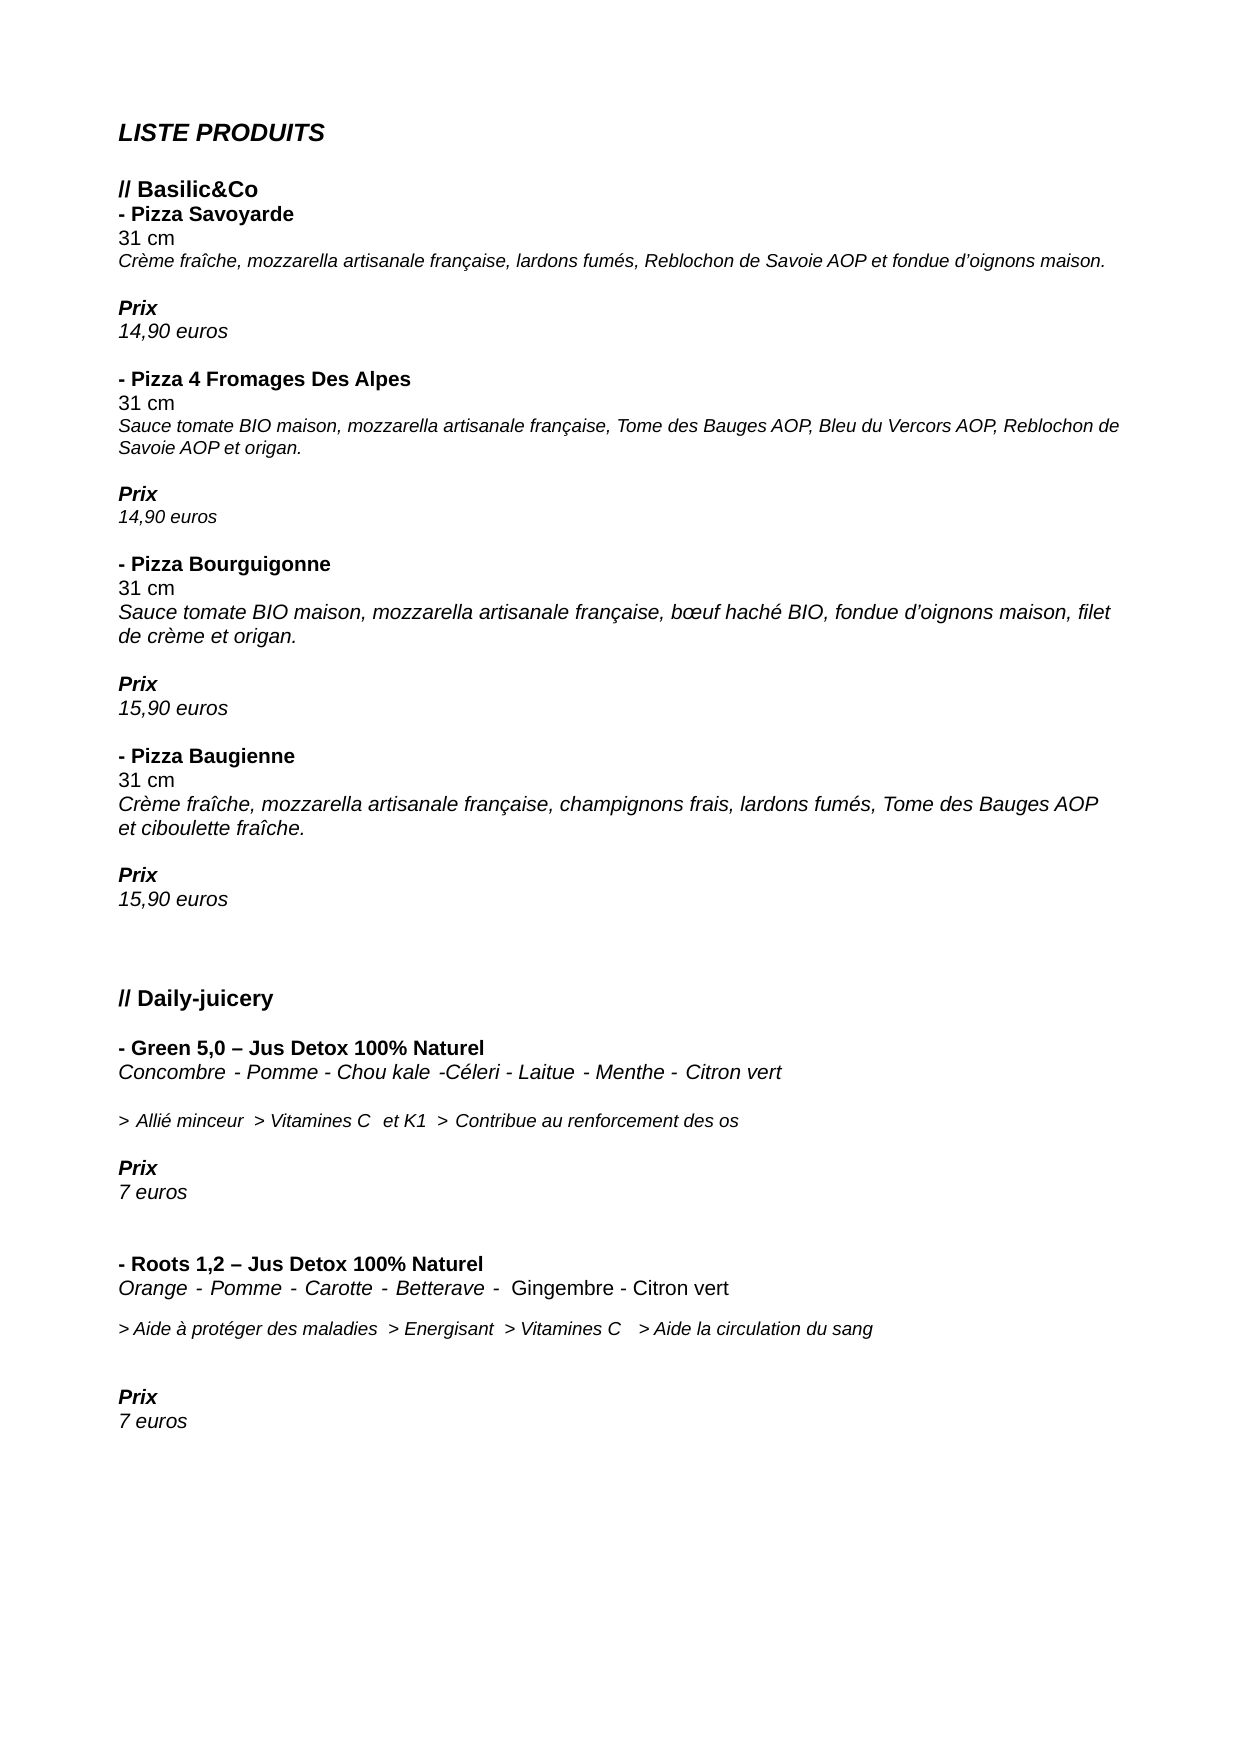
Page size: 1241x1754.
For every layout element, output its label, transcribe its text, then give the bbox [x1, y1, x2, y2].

text Prix [118, 482, 1122, 506]
text Prix [118, 295, 1122, 319]
text Crème fraîche, mozzarella artisanale française, champignons frais, lardons fumés, Tome des Bauges AOP et ciboulette fraîche. [118, 791, 1122, 839]
text 31 cm [118, 391, 1122, 415]
text Prix [118, 863, 1122, 887]
text Prix [118, 1156, 1122, 1179]
text LISTE PRODUITS [118, 118, 1122, 147]
text Sauce tomate BIO maison, mozzarella artisanale française, Tome des Bauges AOP, Bleu du Vercors AOP, Reblochon de Savoie AOP et origan. [118, 415, 1122, 458]
text 31 cm [118, 576, 1122, 600]
text // Daily-juicery [118, 985, 1122, 1012]
text 15,90 euros [118, 696, 1122, 719]
text Prix [118, 1384, 1122, 1408]
text 7 euros [118, 1408, 1122, 1432]
text - Roots 1,2 – Jus Detox 100% Naturel [118, 1251, 1122, 1275]
text Prix [118, 672, 1122, 696]
text 14,90 euros [118, 506, 1122, 528]
text 31 cm [118, 226, 1122, 250]
text - Pizza Bourguigonne [118, 552, 1122, 576]
text Concombre - Pomme - Chou kale -Céleri - Laitue - Menthe - Citron vert [118, 1060, 1122, 1084]
text > Aide à protéger des maladies > Energisant > Vitamines C > Aide la circulation du sang [118, 1317, 1122, 1366]
text - Pizza Baugienne [118, 743, 1122, 767]
text > Allié minceur > Vitamines C et K1 > Contribue au renforcement des os [118, 1108, 1122, 1132]
text 31 cm [118, 767, 1122, 791]
text 7 euros [118, 1179, 1122, 1203]
text // Basilic&Co [118, 176, 1122, 202]
text Orange - Pomme - Carotte - Betterave - Gingembre - Citron vert [118, 1275, 1122, 1299]
text - Pizza 4 Fromages Des Alpes [118, 367, 1122, 391]
text Sauce tomate BIO maison, mozzarella artisanale française, bœuf haché BIO, fondue d’oignons maison, filet de crème et origan. [118, 600, 1122, 648]
text Crème fraîche, mozzarella artisanale française, lardons fumés, Reblochon de Savoie AOP et fondue d’oignons maison. [118, 250, 1122, 271]
text 14,90 euros [118, 319, 1122, 343]
text - Pizza Savoyarde [118, 202, 1122, 226]
text 15,90 euros [118, 887, 1122, 911]
text - Green 5,0 – Jus Detox 100% Naturel [118, 1036, 1122, 1060]
